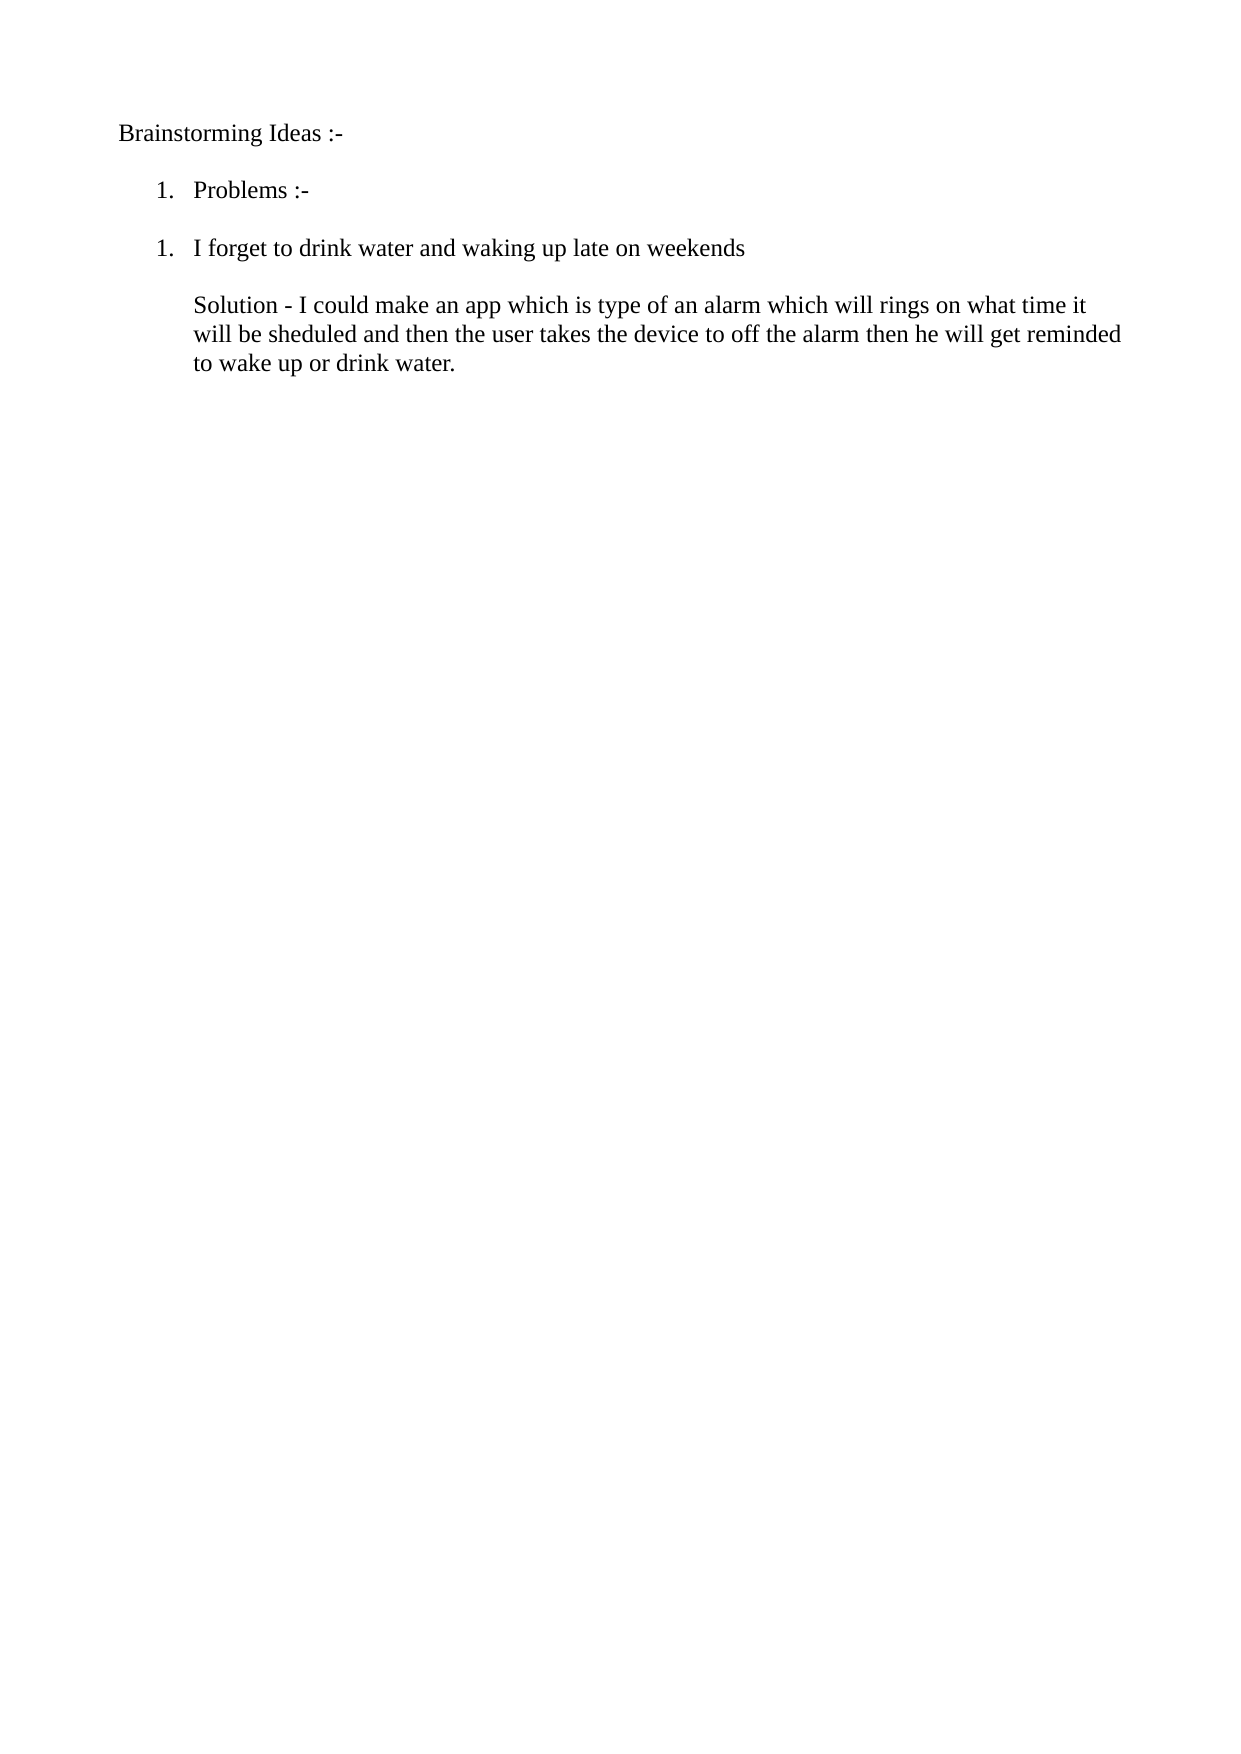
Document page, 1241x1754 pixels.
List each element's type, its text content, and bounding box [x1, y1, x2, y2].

list I forget to drink water and waking up late on weekends [156, 233, 1122, 262]
list Problems :- [156, 176, 1122, 204]
list Solution - I could make an app which is type of an alarm which will rings on what time it will be sheduled and then the user takes the device to off the alarm then he will get reminded [156, 291, 1122, 348]
list to wake up or drink water. [156, 348, 1122, 377]
text Brainstorming Ideas :- [118, 118, 1122, 147]
